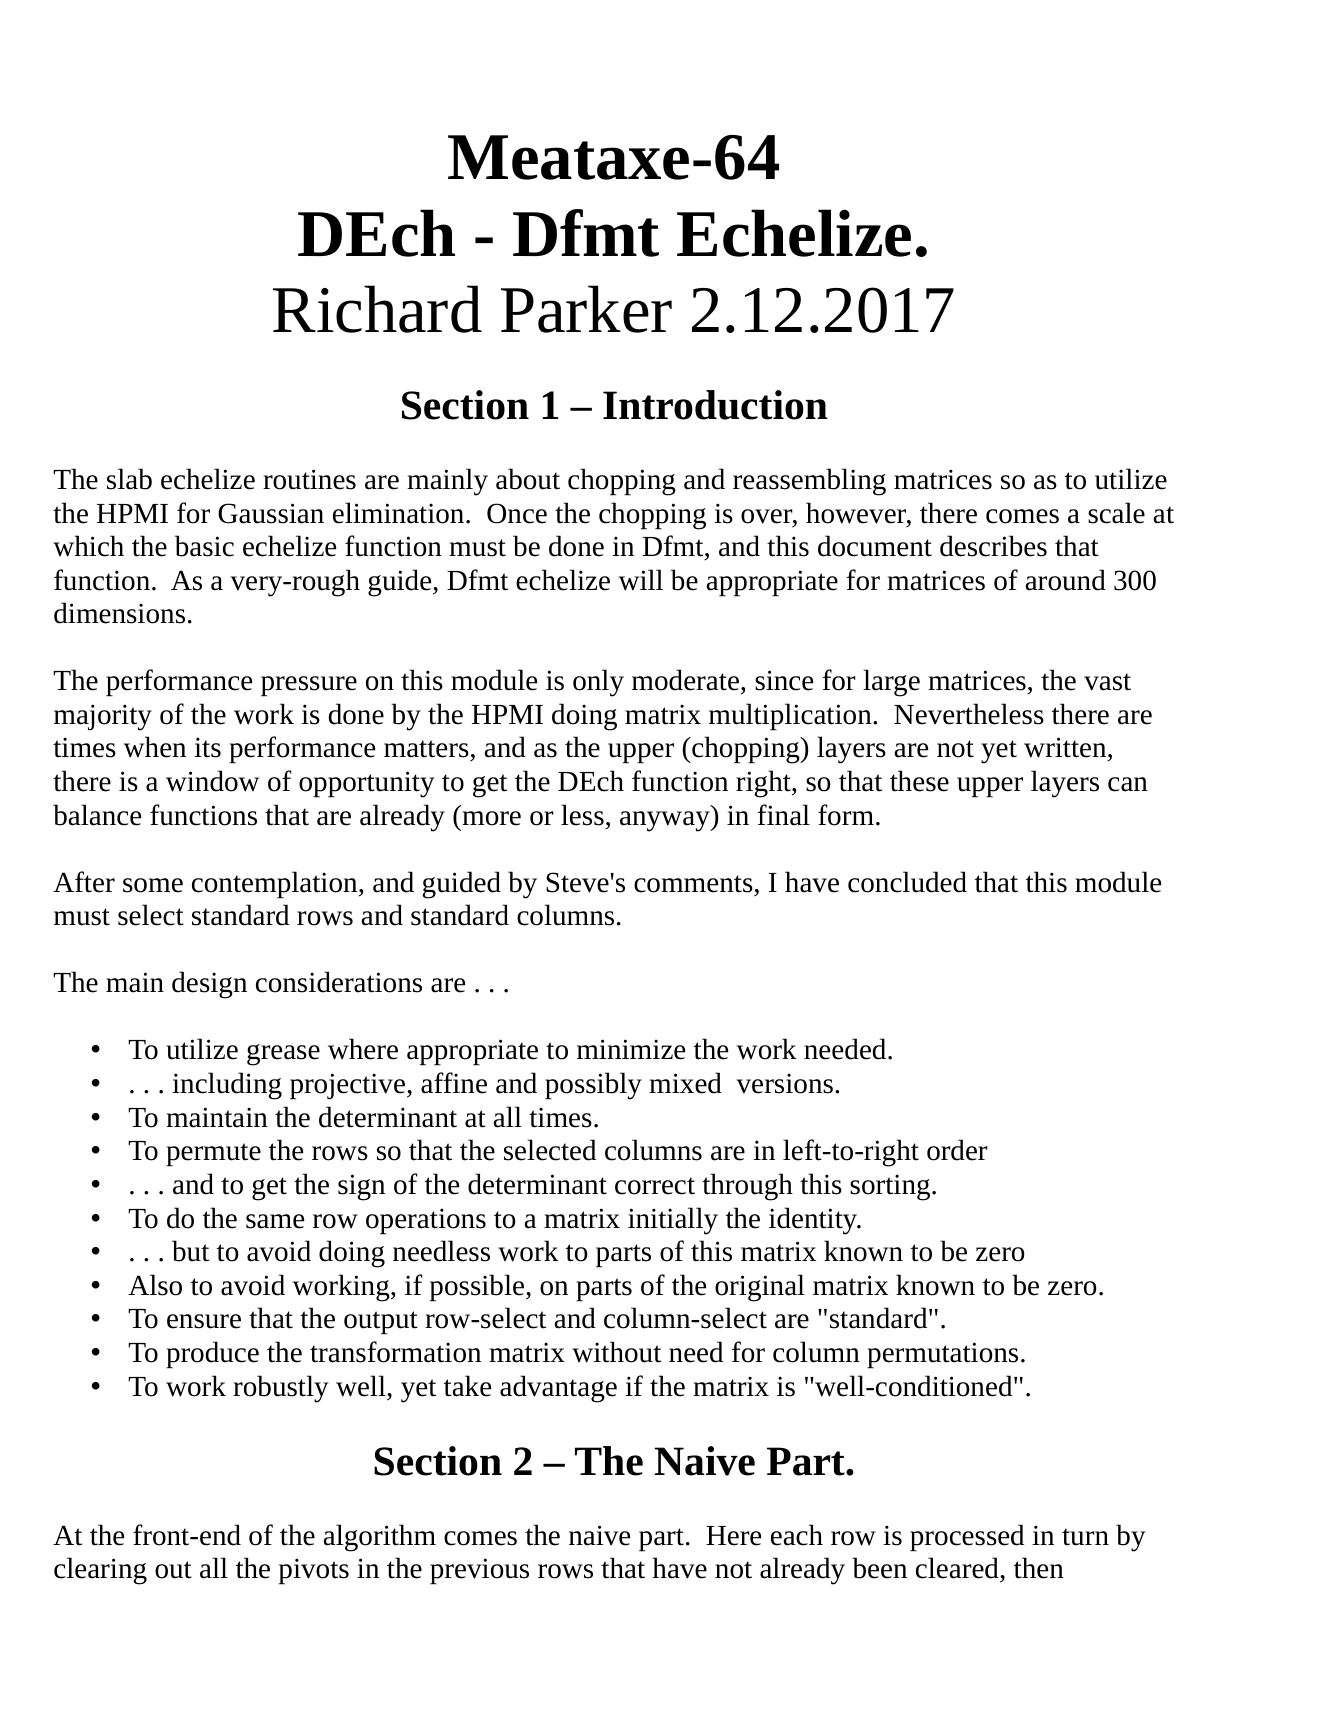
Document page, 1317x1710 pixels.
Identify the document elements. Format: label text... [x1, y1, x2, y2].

text Section 1 – Introduction [53, 381, 1174, 429]
text The performance pressure on this module is only moderate, since for large matrices, the vast majority of the work is done by the HPMI doing matrix multiplication. Nevertheless there are times when its performance matters, and as the upper (chopping) layers are not yet written, there is a window of opportunity to get the DEch function right, so that these upper layers can balance functions that are already (more or less, anyway) in final form. [53, 663, 1174, 831]
text Meataxe-64 [53, 117, 1174, 194]
list . . . including projective, affine and possibly mixed versions. [91, 1066, 1174, 1100]
text The main design considerations are . . . [53, 965, 1174, 999]
list . . . and to get the sign of the determinant correct through this sorting. [91, 1167, 1174, 1201]
text At the front-end of the algorithm comes the naive part. Here each row is processed in turn by clearing out all the pivots in the previous rows that have not already been cleared, then [53, 1518, 1174, 1585]
text The slab echelize routines are mainly about chopping and reassembling matrices so as to utilize the HPMI for Gaussian elimination. Once the chopping is over, however, there comes a scale at which the basic echelize function must be done in Dfmt, and this document describes that function. As a very-rough guide, Dfmt echelize will be appropriate for matrices of around 300 dimensions. [53, 462, 1174, 630]
text After some contemplation, and guided by Steve's comments, I have concluded that this module must select standard rows and standard columns. [53, 865, 1174, 932]
list To permute the rows so that the selected columns are in left-to-right order [91, 1133, 1174, 1167]
list To utilize grease where appropriate to minimize the work needed. [91, 1032, 1174, 1066]
list To work robustly well, yet take advantage if the matrix is "well-conditioned". [91, 1369, 1174, 1403]
list To maintain the determinant at all times. [91, 1100, 1174, 1133]
list To ensure that the output row-select and column-select are "standard". [91, 1302, 1174, 1335]
list . . . but to avoid doing needless work to parts of this matrix known to be zero [91, 1234, 1174, 1268]
list Also to avoid working, if possible, on parts of the original matrix known to be zero. [91, 1268, 1174, 1302]
text DEch - Dfmt Echelize. [53, 194, 1174, 271]
list To do the same row operations to a matrix initially the identity. [91, 1201, 1174, 1234]
list To produce the transformation matrix without need for column permutations. [91, 1335, 1174, 1369]
text Section 2 – The Naive Part. [53, 1436, 1174, 1484]
text Richard Parker 2.12.2017 [53, 271, 1174, 347]
